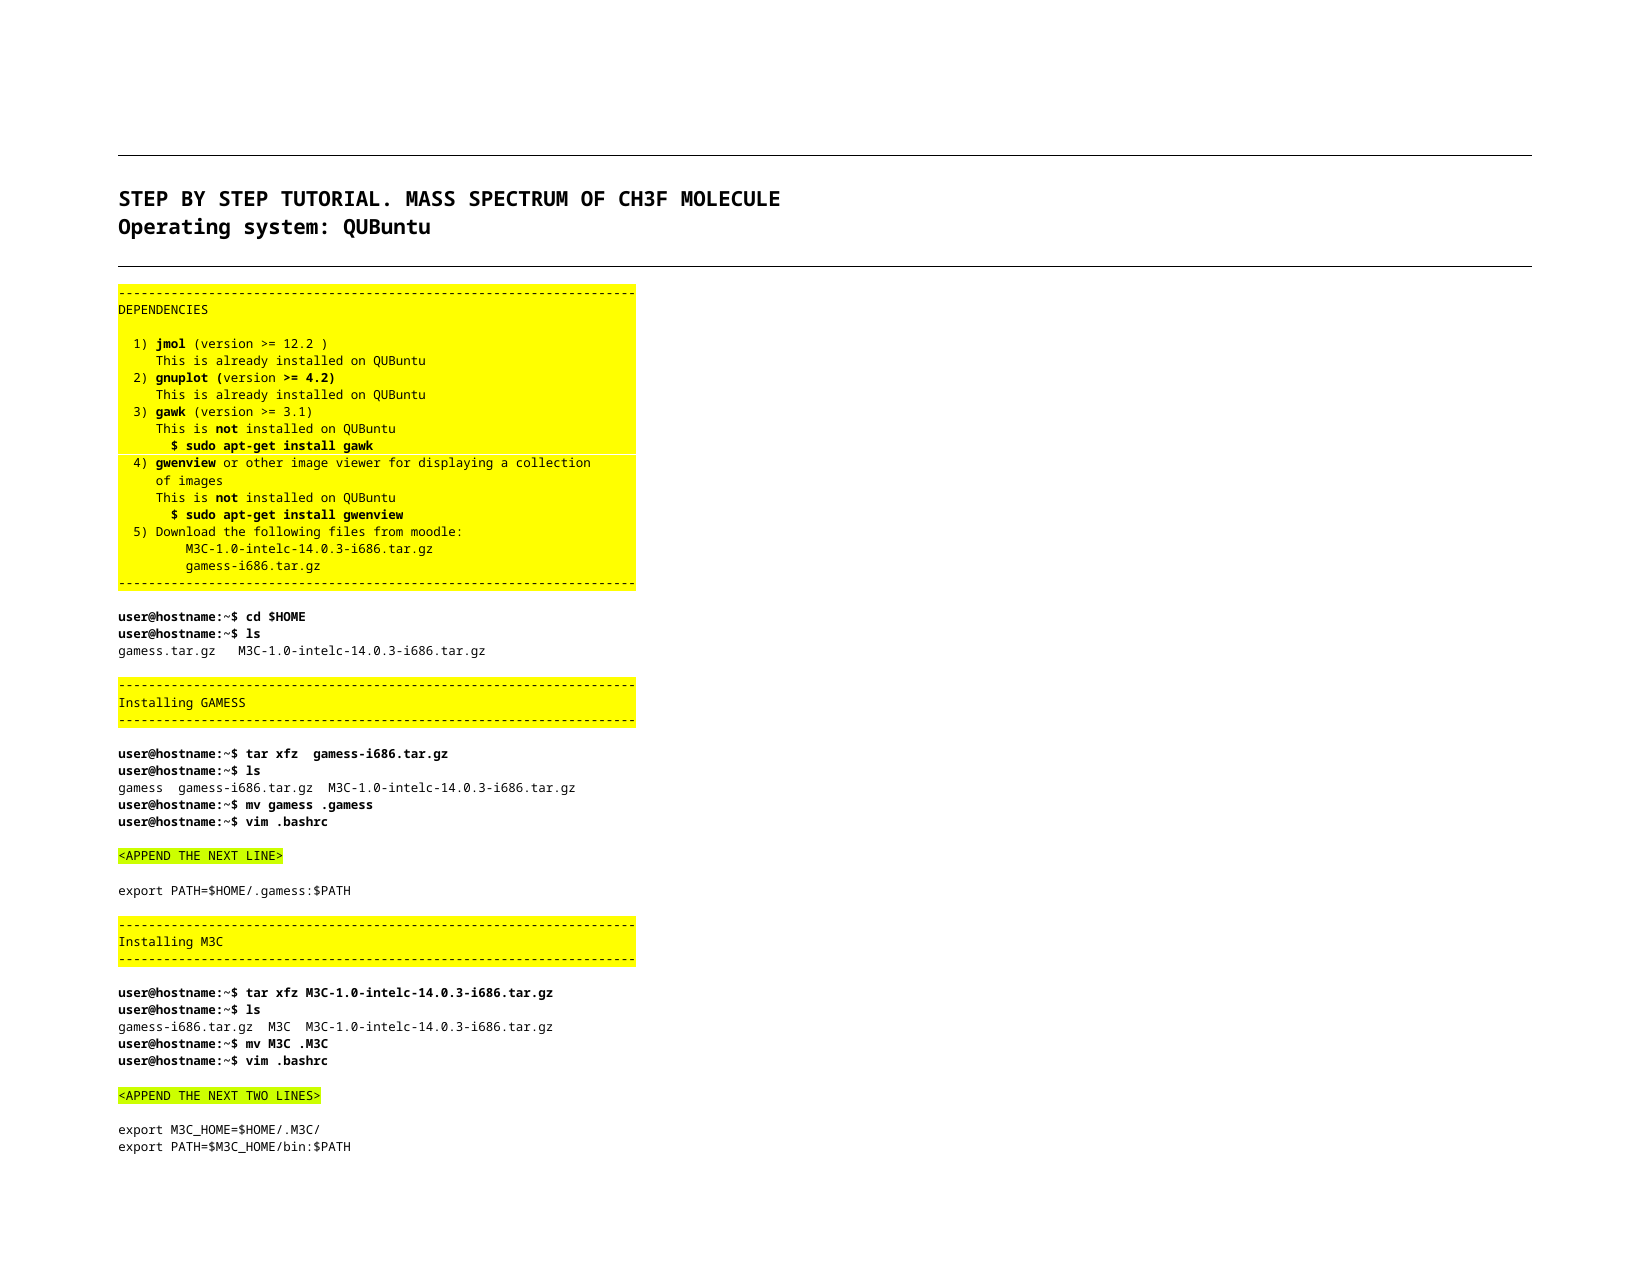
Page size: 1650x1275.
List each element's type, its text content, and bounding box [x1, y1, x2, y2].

text gamess.tar.gz M3C-1.0-intelc-14.0.3-i686.tar.gz [118, 642, 1532, 659]
text gamess-i686.tar.gz M3C M3C-1.0-intelc-14.0.3-i686.tar.gz [118, 1018, 1532, 1035]
text user@hostname:~$ tar xfz M3C-1.0-intelc-14.0.3-i686.tar.gz [118, 984, 1532, 1001]
text of images [118, 472, 1532, 489]
text user@hostname:~$ ls [118, 625, 1532, 642]
text $ sudo apt-get install gwenview [118, 506, 1532, 523]
text user@hostname:~$ ls [118, 1001, 1532, 1018]
text M3C-1.0-intelc-14.0.3-i686.tar.gz [118, 540, 1532, 557]
text This is not installed on QUBuntu [118, 420, 1532, 437]
text This is already installed on QUBuntu [118, 386, 1532, 403]
text Installing GAMESS [118, 694, 1532, 711]
text 5) Download the following files from moodle: [118, 523, 1532, 540]
text --------------------------------------------------------------------- [118, 574, 1532, 591]
text 3) gawk (version >= 3.1) [118, 403, 1532, 420]
text 2) gnuplot (version >= 4.2) [118, 369, 1532, 386]
text gamess gamess-i686.tar.gz M3C-1.0-intelc-14.0.3-i686.tar.gz [118, 779, 1532, 796]
text gamess-i686.tar.gz [118, 557, 1532, 574]
text --------------------------------------------------------------------- [118, 284, 1532, 301]
text user@hostname:~$ ls [118, 762, 1532, 779]
text user@hostname:~$ cd $HOME [118, 608, 1532, 625]
text <APPEND THE NEXT LINE> [118, 847, 1532, 864]
text --------------------------------------------------------------------- [118, 916, 1532, 933]
text --------------------------------------------------------------------- [118, 950, 1532, 967]
text This is already installed on QUBuntu [118, 352, 1532, 369]
text <APPEND THE NEXT TWO LINES> [118, 1087, 1532, 1104]
text This is not installed on QUBuntu [118, 489, 1532, 506]
text --------------------------------------------------------------------- [118, 677, 1532, 694]
text Installing M3C [118, 933, 1532, 950]
text DEPENDENCIES [118, 301, 1532, 318]
text user@hostname:~$ vim .bashrc [118, 1052, 1532, 1069]
text user@hostname:~$ mv M3C .M3C [118, 1035, 1532, 1052]
text export PATH=$HOME/.gamess:$PATH [118, 882, 1532, 899]
text --------------------------------------------------------------------- [118, 711, 1532, 728]
text user@hostname:~$ vim .bashrc [118, 813, 1532, 830]
text export M3C_HOME=$HOME/.M3C/ [118, 1121, 1532, 1138]
text Operating system: QUBuntu [118, 212, 1532, 241]
text export PATH=$M3C_HOME/bin:$PATH [118, 1138, 1532, 1155]
text 1) jmol (version >= 12.2 ) [118, 335, 1532, 352]
text user@hostname:~$ mv gamess .gamess [118, 796, 1532, 813]
text STEP BY STEP TUTORIAL. MASS SPECTRUM OF CH3F MOLECULE [118, 184, 1532, 212]
text user@hostname:~$ tar xfz gamess-i686.tar.gz [118, 745, 1532, 762]
text 4) gwenview or other image viewer for displaying a collection [118, 454, 1532, 472]
text $ sudo apt-get install gawk [118, 437, 1532, 454]
